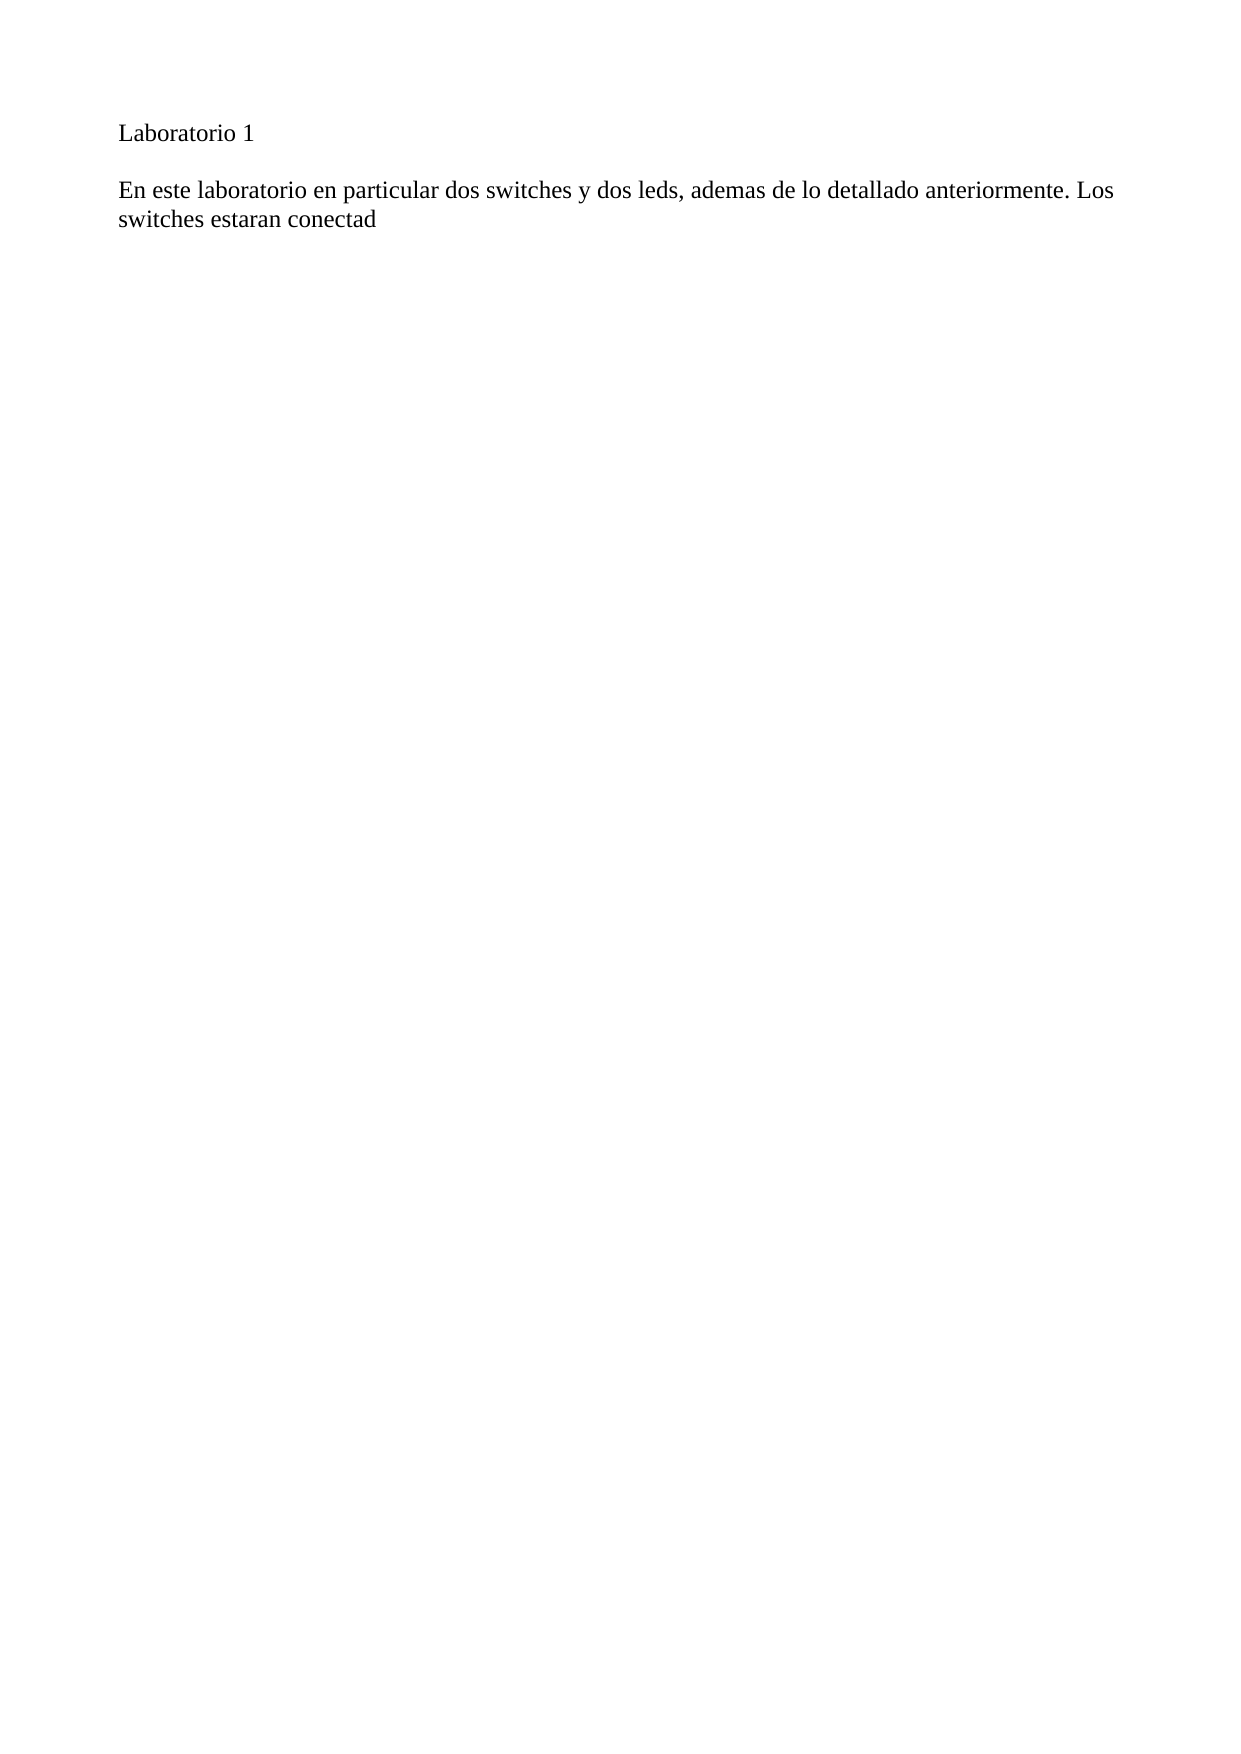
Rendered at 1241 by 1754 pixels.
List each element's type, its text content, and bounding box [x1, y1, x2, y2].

text En este laboratorio en particular dos switches y dos leds, ademas de lo detallado anteriormente. Los switches estaran conectad [118, 176, 1122, 233]
text Laboratorio 1 [118, 118, 1122, 147]
